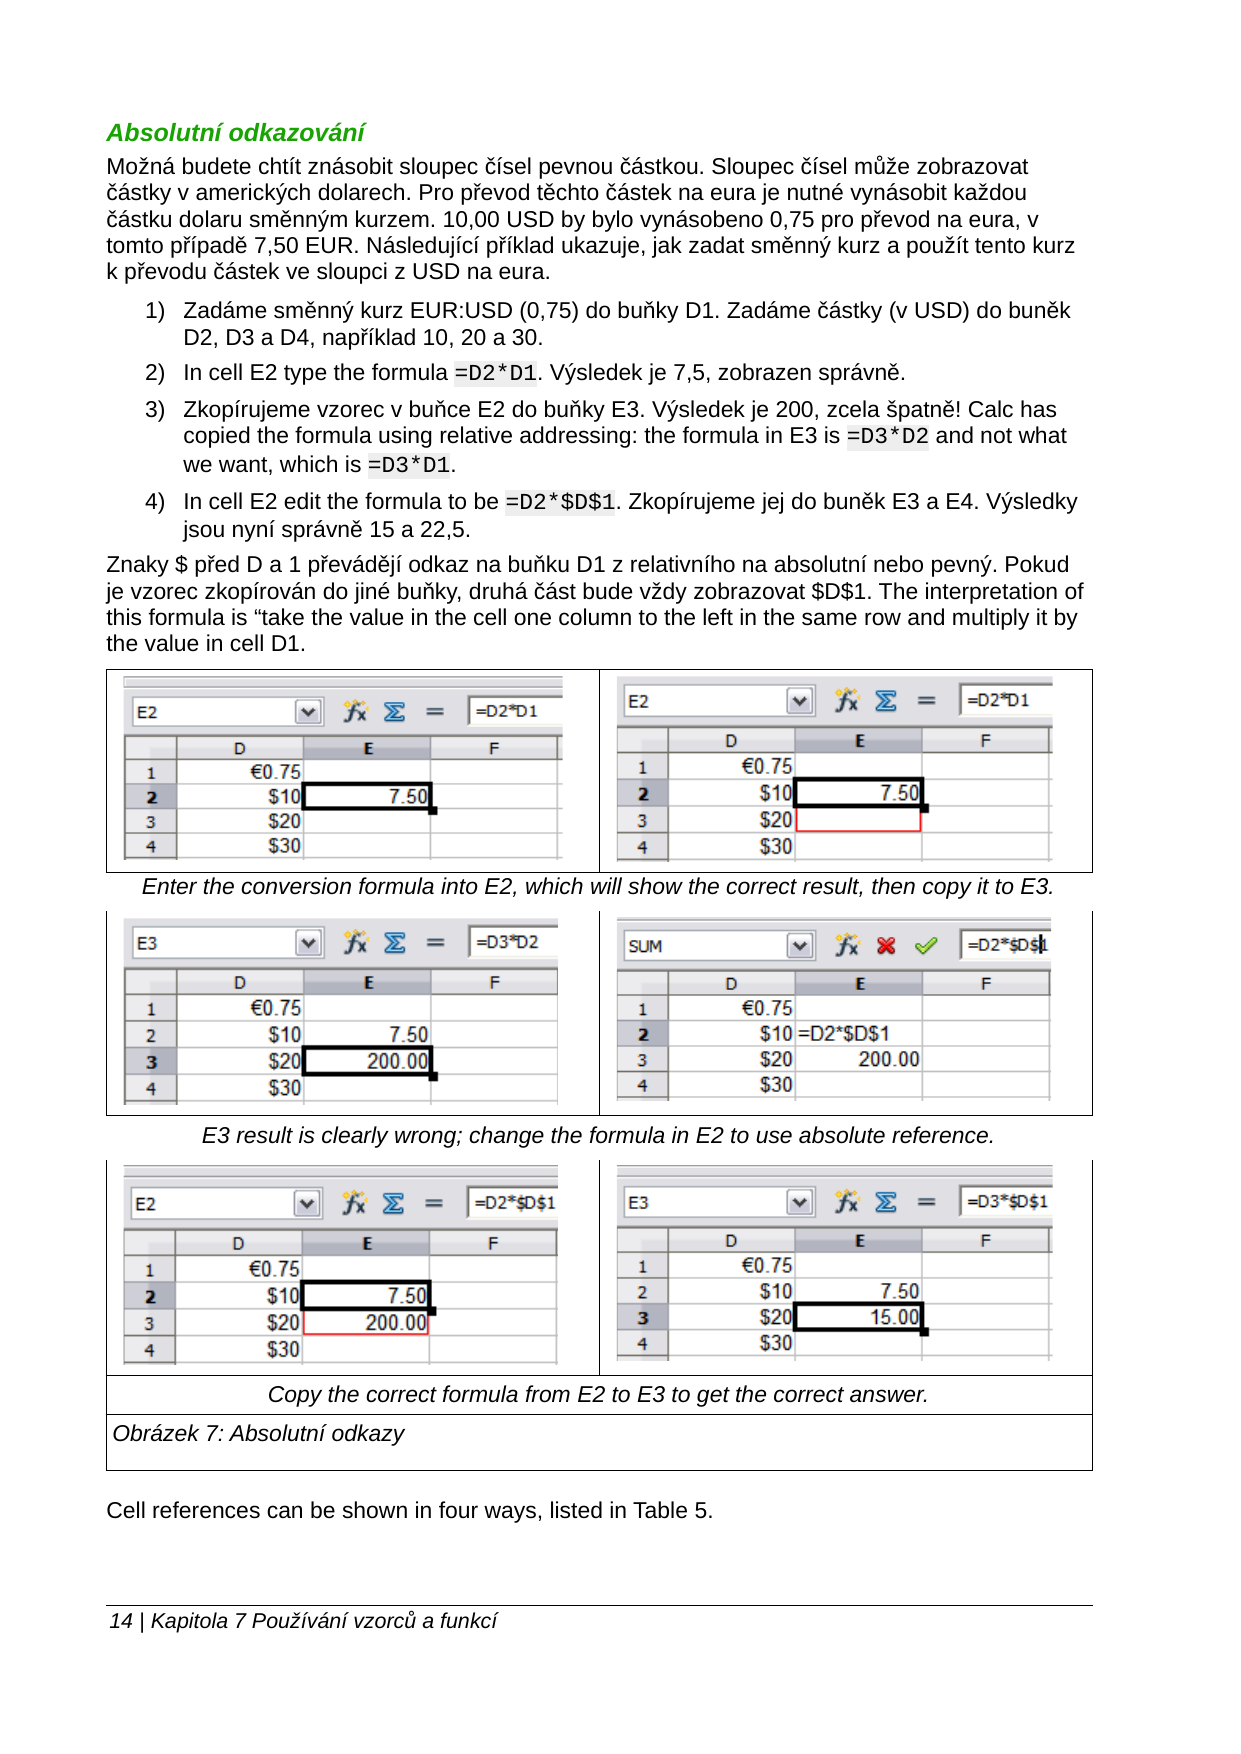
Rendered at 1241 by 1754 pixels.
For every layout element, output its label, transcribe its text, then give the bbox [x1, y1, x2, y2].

table_header [600, 670, 1092, 872]
table_cell E3 result is clearly wrong; change the formula in E2 to use absolute reference. [106, 1116, 1093, 1160]
list In cell E2 edit the formula to be =D2*$D$1. Zkopírujeme jej do buněk E3 a E4. Výsledky jsou nyní správně 15 a 22,5. [165, 488, 1093, 542]
table_cell Copy the correct formula from E2 to E3 to get the correct answer. [107, 1376, 1092, 1413]
list Zadáme směnný kurz EUR:USD (0,75) do buňky D1. Zadáme částky (v USD) do buněk D2, D3 a D4, například 10, 20 a 30. [165, 297, 1093, 350]
picture [616, 917, 1052, 1101]
table_cell Enter the conversion formula into E2, which will show the correct result, then copy it to E3. [106, 873, 1093, 911]
subtitle Absolutní odkazování [106, 118, 1093, 147]
picture [123, 917, 558, 1105]
table_header [107, 670, 599, 872]
table_cell [600, 911, 1092, 1115]
table_cell [600, 1160, 1092, 1374]
list Zkopírujeme vzorec v buňce E2 do buňky E3. Výsledek je 200, zcela špatně! Calc has copied the formula using relative addressing: the formula in E3 is =D3*D2 and not what we want, which is =D3*D1. [165, 396, 1093, 479]
picture [616, 676, 1053, 862]
picture [123, 1165, 558, 1365]
picture [616, 1165, 1053, 1361]
picture [123, 676, 563, 860]
table_cell Obrázek 7: Absolutní odkazy [107, 1415, 1092, 1470]
table_cell [107, 911, 599, 1115]
table_cell [107, 1160, 599, 1374]
list Možná budete chtít znásobit sloupec čísel pevnou částkou. Sloupec čísel může zobrazovat částky v amerických dolarech. Pro převod těchto částek na eura je nutné vynásobit každou částku dolaru směnným kurzem. 10,00 USD by bylo vynásobeno 0,75 pro převod na eura, v tomto případě 7,50 EUR. Následující příklad ukazuje, jak zadat směnný kurz a použít tento kurz k převodu částek ve sloupci z USD na eura. [106, 153, 1093, 284]
text Cell references can be shown in four ways, listed in Table 5. [106, 1497, 1093, 1524]
text Znaky $ před D a 1 převádějí odkaz na buňku D1 z relativního na absolutní nebo pevný. Pokud je vzorec zkopírován do jiné buňky, druhá část bude vždy zobrazovat $D$1. The interpretation of this formula is “take the value in the cell one column to the left in the same row and multiply it by the value in cell D1. [106, 551, 1093, 657]
list In cell E2 type the formula =D2*D1. Výsledek je 7,5, zobrazen správně. [165, 359, 1093, 387]
